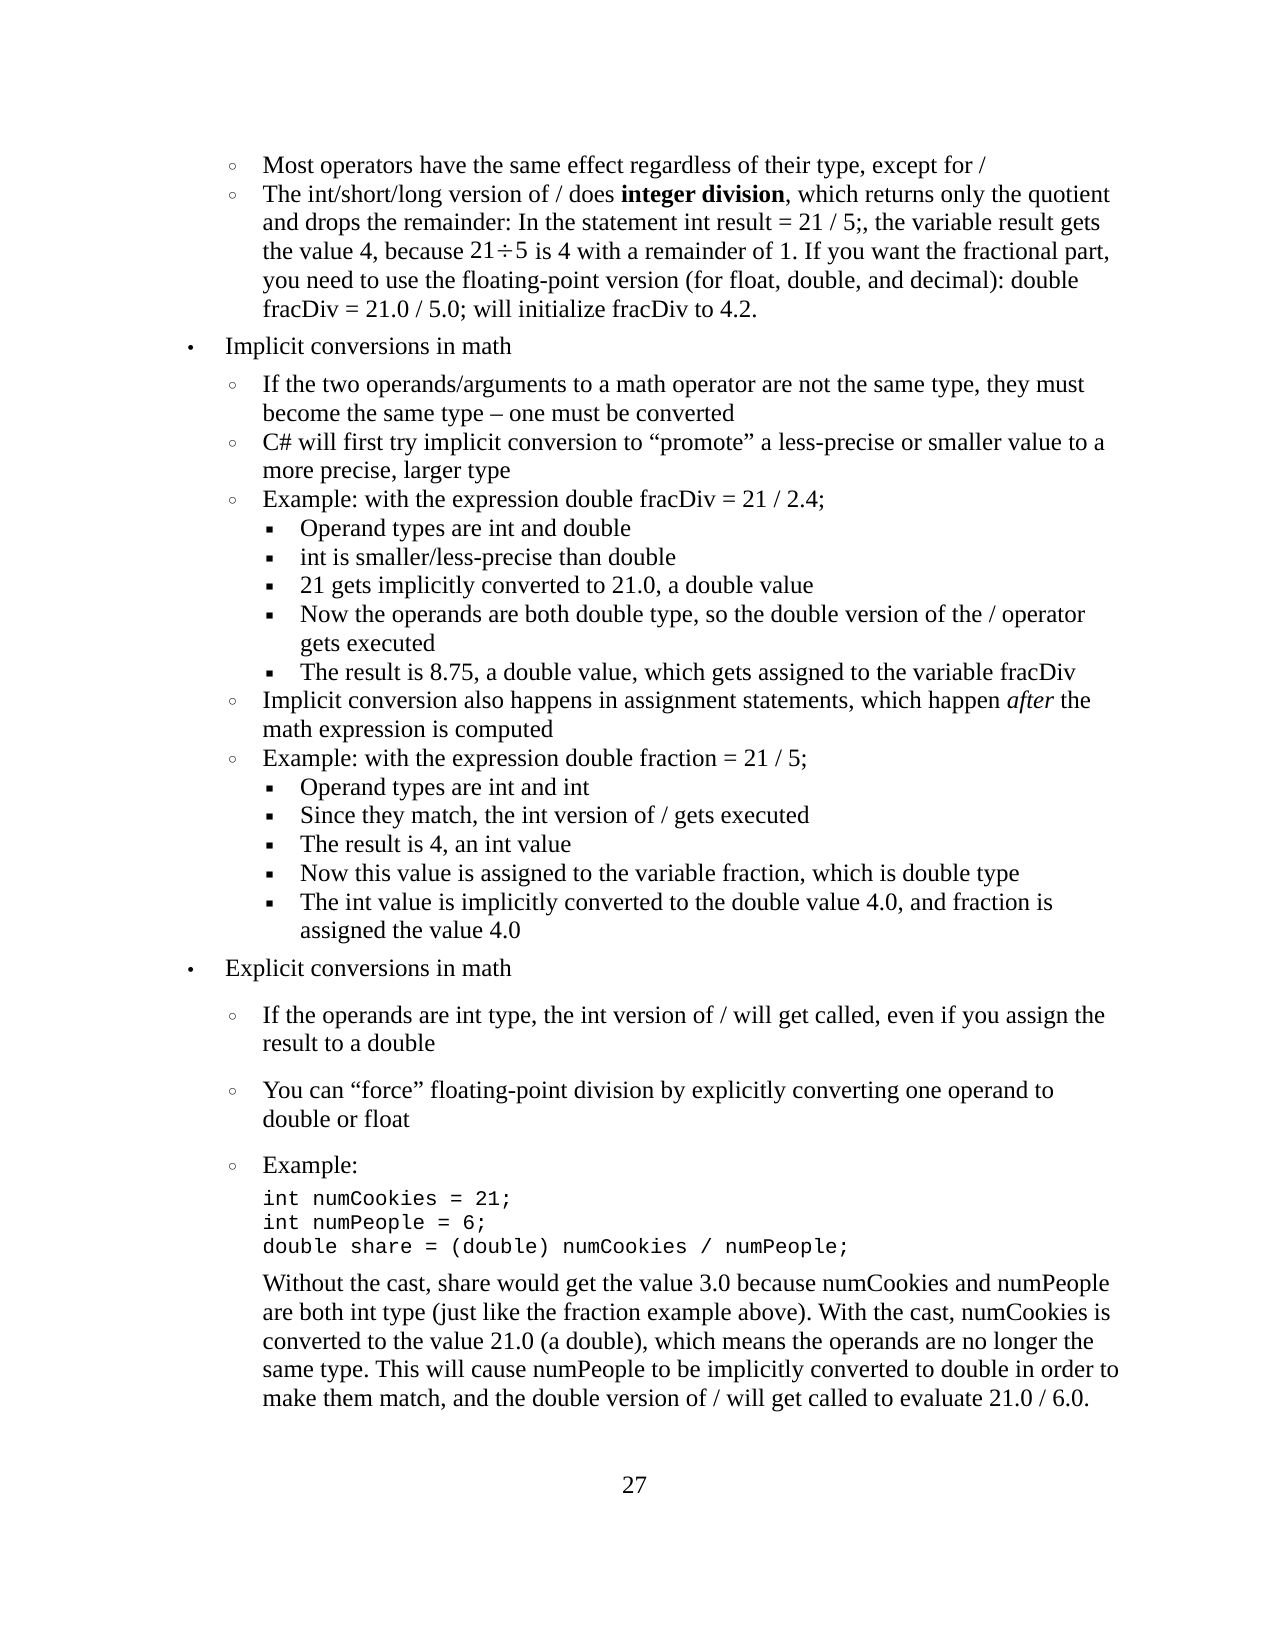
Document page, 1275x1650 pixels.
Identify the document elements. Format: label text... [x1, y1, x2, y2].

list 21 gets implicitly converted to 21.0, a double value [262, 570, 1125, 599]
list Example: [225, 1151, 1125, 1179]
list Most operators have the same effect regardless of their type, except for / [225, 150, 1125, 179]
list int is smaller/less-precise than double [262, 542, 1125, 570]
list int numPeople = 6; [225, 1212, 1125, 1236]
list You can “force” floating-point division by explicitly converting one operand to double or float [225, 1075, 1125, 1133]
list If the operands are int type, the int version of / will get called, even if you assign the result to a double [225, 1000, 1125, 1057]
list Without the cast, share would get the value 3.0 because numCookies and numPeople are both int type (just like the fraction example above). With the cast, numCookies is converted to the value 21.0 (a double), which means the operands are no longer the same type. This will cause numPeople to be implicitly converted to double in order to make them match, and the double version of / will get called to evaluate 21.0 / 6.0. [225, 1268, 1125, 1412]
list Example: with the expression double fraction = 21 / 5; [225, 743, 1125, 772]
list The result is 4, an int value [262, 829, 1125, 858]
list The result is 8.75, a double value, which gets assigned to the variable fracDiv [262, 657, 1125, 685]
list Now the operands are both double type, so the double version of the / operator gets executed [262, 599, 1125, 657]
list double share = (double) numCookies / numPeople; [225, 1236, 1125, 1259]
list Since they match, the int version of / gets executed [262, 800, 1125, 829]
list Now this value is assigned to the variable fraction, which is double type [262, 858, 1125, 887]
list Example: with the expression double fracDiv = 21 / 2.4; [225, 484, 1125, 513]
list The int value is implicitly converted to the double value 4.0, and fraction is assigned the value 4.0 [262, 887, 1125, 944]
list Implicit conversion also happens in assignment statements, which happen after the math expression is computed [225, 685, 1125, 743]
list Operand types are int and int [262, 772, 1125, 800]
list Implicit conversions in math [187, 331, 1125, 360]
list Operand types are int and double [262, 513, 1125, 542]
list The int/short/long version of / does integer division, which returns only the quotient and drops the remainder: In the statement int result = 21 / 5;, the variable result gets the value 4, because is 4 with a remainder of 1. If you want the fractional part, you need to use the floating-point version (for float, double, and decimal): double fracDiv = 21.0 / 5.0; will initialize fracDiv to 4.2. [225, 179, 1125, 322]
list int numCookies = 21; [225, 1188, 1125, 1212]
list C# will first try implicit conversion to “promote” a less-precise or smaller value to a more precise, larger type [225, 427, 1125, 484]
list Explicit conversions in math [187, 953, 1125, 982]
list If the two operands/arguments to a math operator are not the same type, they must become the same type – one must be converted [225, 369, 1125, 427]
